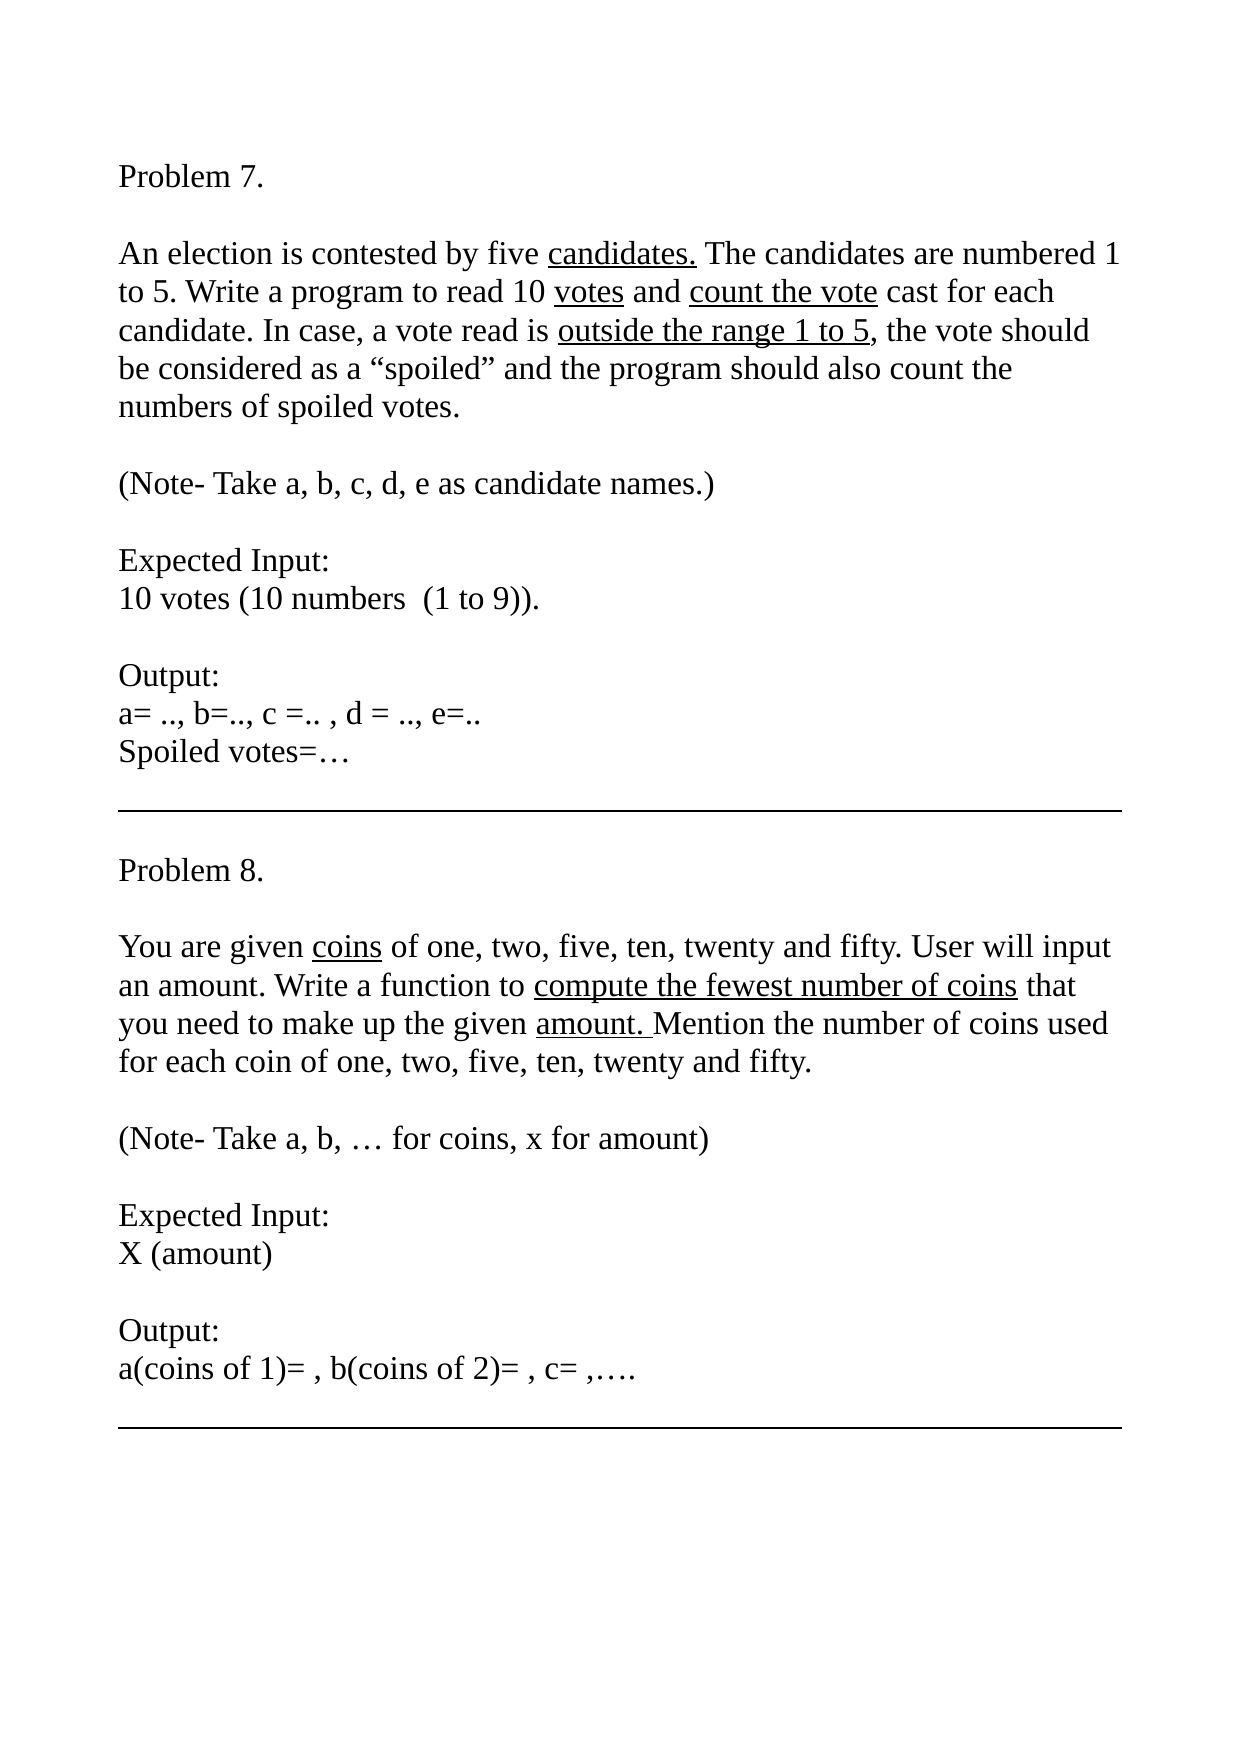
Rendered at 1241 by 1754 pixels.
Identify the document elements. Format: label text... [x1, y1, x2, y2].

text Spoiled votes=… [118, 731, 1122, 770]
text Expected Input: [118, 1195, 1122, 1233]
text An election is contested by five candidates. The candidates are numbered 1 to 5. Write a program to read 10 votes and count the vote cast for each candidate. In case, a vote read is outside the range 1 to 5, the vote should be considered as a “spoiled” and the program should also count the numbers of spoiled votes. [118, 233, 1122, 425]
text X (amount) [118, 1233, 1122, 1272]
text Expected Input: [118, 540, 1122, 578]
text Output: [118, 655, 1122, 693]
text a(coins of 1)= , b(coins of 2)= , c= ,…. [118, 1348, 1122, 1387]
text 10 votes (10 numbers (1 to 9)). [118, 578, 1122, 616]
text Problem 7. [118, 156, 1122, 195]
text You are given coins of one, two, five, ten, twenty and fifty. User will input an amount. Write a function to compute the fewest number of coins that you need to make up the given amount. Mention the number of coins used for each coin of one, two, five, ten, twenty and fifty. [118, 927, 1122, 1080]
text (Note- Take a, b, c, d, e as candidate names.) [118, 463, 1122, 501]
text a= .., b=.., c =.. , d = .., e=.. [118, 693, 1122, 731]
text (Note- Take a, b, … for coins, x for amount) [118, 1118, 1122, 1157]
text Problem 8. [118, 850, 1122, 888]
text Output: [118, 1310, 1122, 1348]
